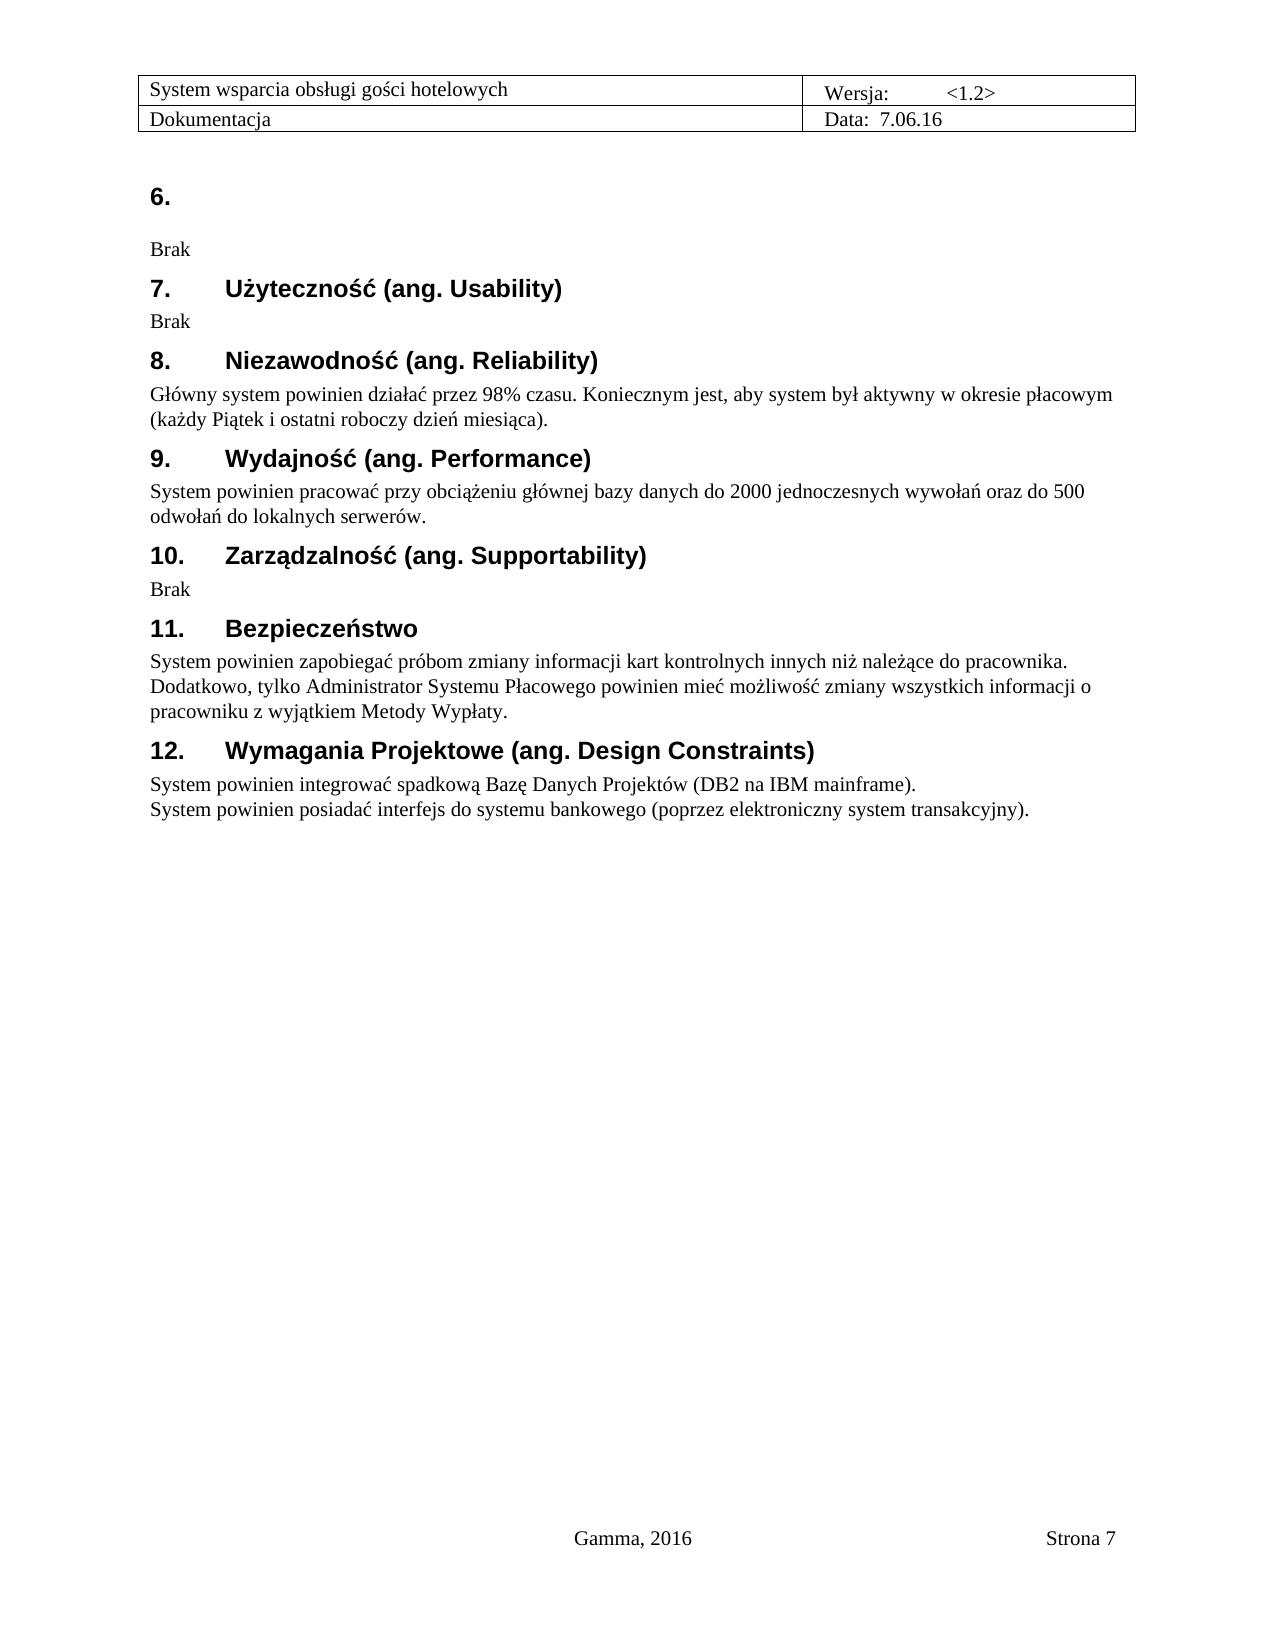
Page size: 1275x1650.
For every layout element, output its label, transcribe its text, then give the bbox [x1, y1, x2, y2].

text System powinien integrować spadkową Bazę Danych Projektów (DB2 na IBM mainframe). [150, 771, 1125, 796]
subtitle Wydajność (ang. Performance) [150, 443, 1125, 472]
text System powinien pracować przy obciążeniu głównej bazy danych do 2000 jednoczesnych wywołań oraz do 500 odwołań do lokalnych serwerów. [150, 478, 1125, 528]
text Brak [150, 308, 1125, 333]
subtitle Wymagania Projektowe (ang. Design Constraints) [150, 736, 1125, 765]
text Brak [150, 236, 1125, 261]
text Główny system powinien działać przez 98% czasu. Koniecznym jest, aby system był aktywny w okresie płacowym (każdy Piątek i ostatni roboczy dzień miesiąca). [150, 381, 1125, 431]
text System powinien zapobiegać próbom zmiany informacji kart kontrolnych innych niż należące do pracownika. Dodatkowo, tylko Administrator Systemu Płacowego powinien mieć możliwość zmiany wszystkich informacji o pracowniku z wyjątkiem Metody Wypłaty. [150, 648, 1125, 723]
subtitle Zarządzalność (ang. Supportability) [150, 541, 1125, 570]
text System powinien posiadać interfejs do systemu bankowego (poprzez elektroniczny system transakcyjny). [150, 796, 1125, 821]
text Brak [150, 576, 1125, 601]
subtitle Użyteczność (ang. Usability) [150, 273, 1125, 302]
subtitle Bezpieczeństwo [150, 613, 1125, 642]
subtitle Niezawodność (ang. Reliability) [150, 346, 1125, 375]
